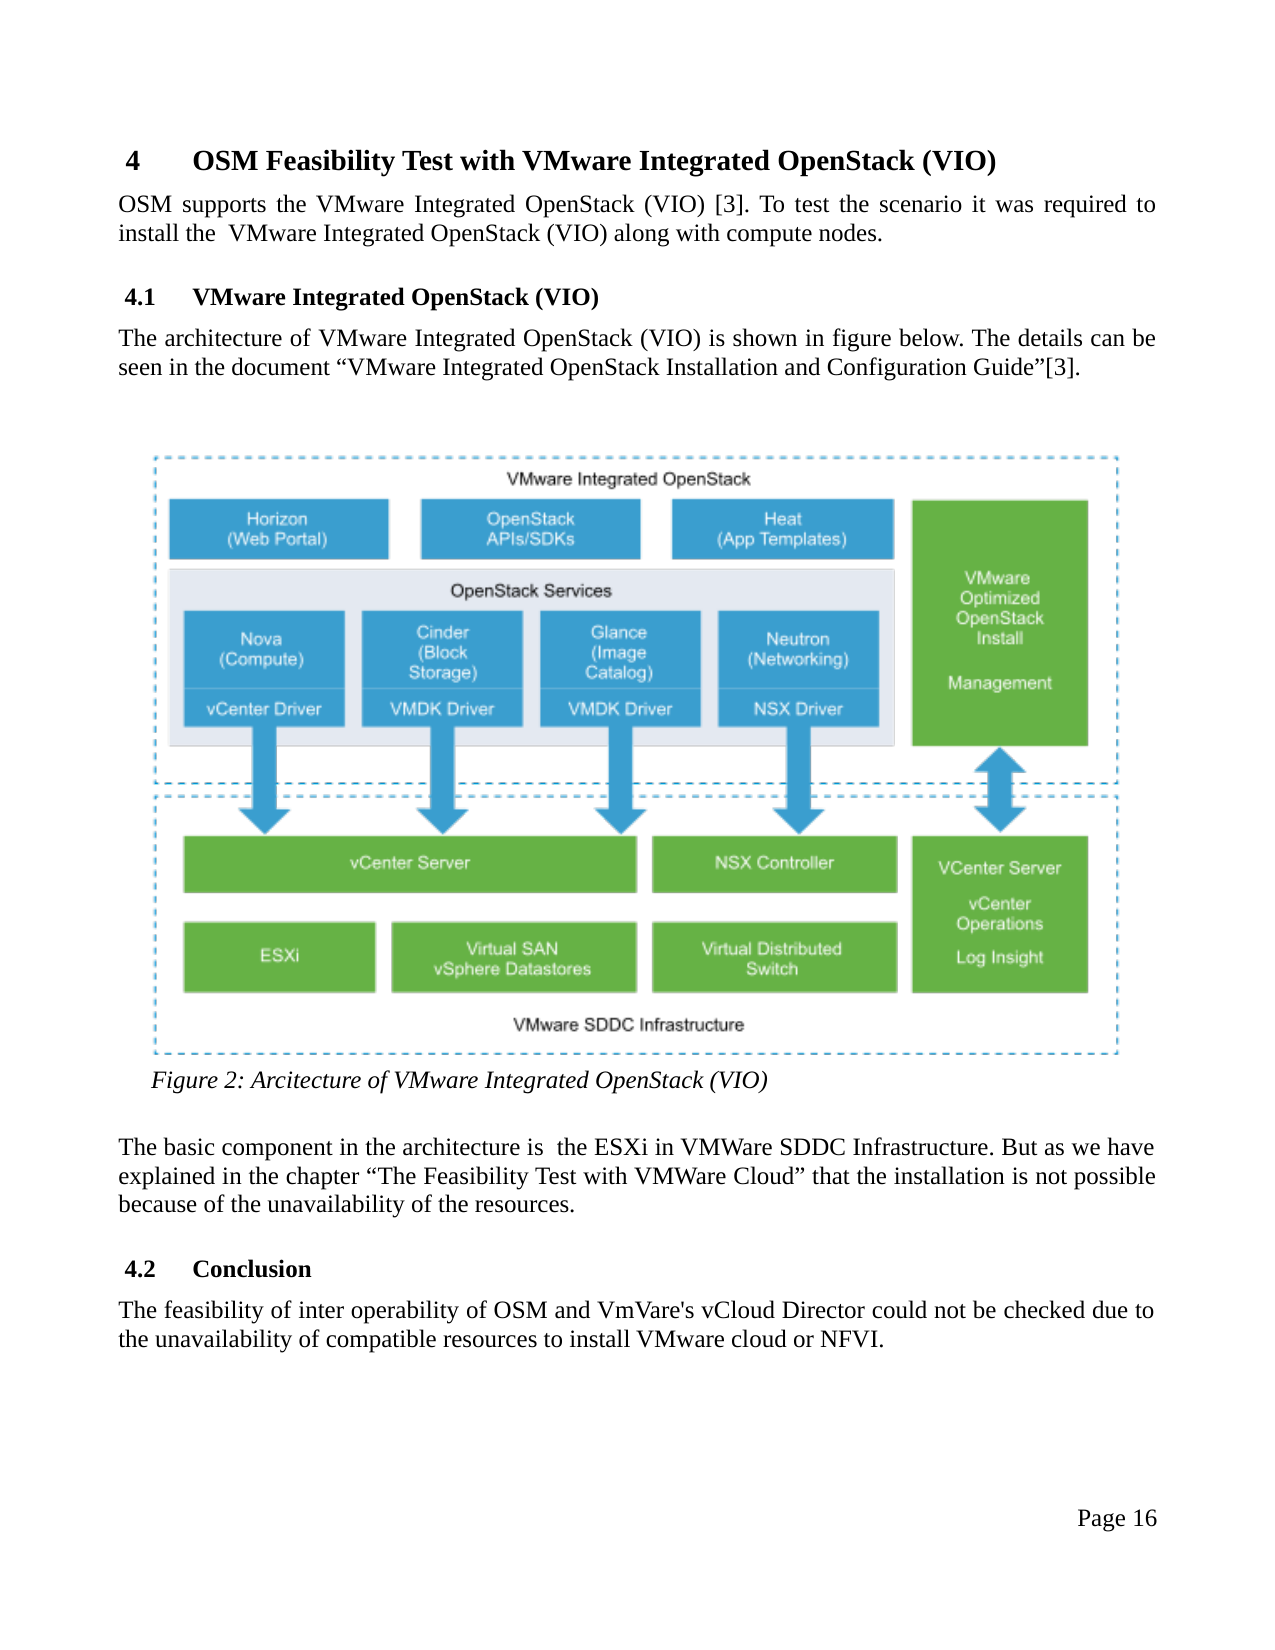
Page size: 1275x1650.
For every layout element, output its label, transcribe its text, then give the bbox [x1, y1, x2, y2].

subtitle OSM Feasibility Test with VMware Integrated OpenStack (VIO) [118, 143, 1157, 177]
picture [150, 451, 1125, 1060]
subtitle VMware Integrated OpenStack (VIO) [118, 282, 1157, 311]
text The architecture of VMware Integrated OpenStack (VIO) is shown in figure below. The details can be seen in the document “VMware Integrated OpenStack Installation and Configuration Guide”[3]. [118, 323, 1157, 381]
text Figure 2: Arcitecture of VMware Integrated OpenStack (VIO) [151, 1060, 1124, 1094]
text The basic component in the architecture is the ESXi in VMWare SDDC Infrastructure. But as we have explained in the chapter “The Feasibility Test with VMWare Cloud” that the installation is not possible because of the unavailability of the resources. [118, 1132, 1157, 1218]
text The feasibility of inter operability of OSM and VmVare's vCloud Director could not be checked due to the unavailability of compatible resources to install VMware cloud or NFVI. [118, 1295, 1157, 1352]
subtitle Conclusion [118, 1254, 1157, 1282]
text OSM supports the VMware Integrated OpenStack (VIO) [3]. To test the scenario it was required to install the VMware Integrated OpenStack (VIO) along with compute nodes. [118, 189, 1157, 247]
